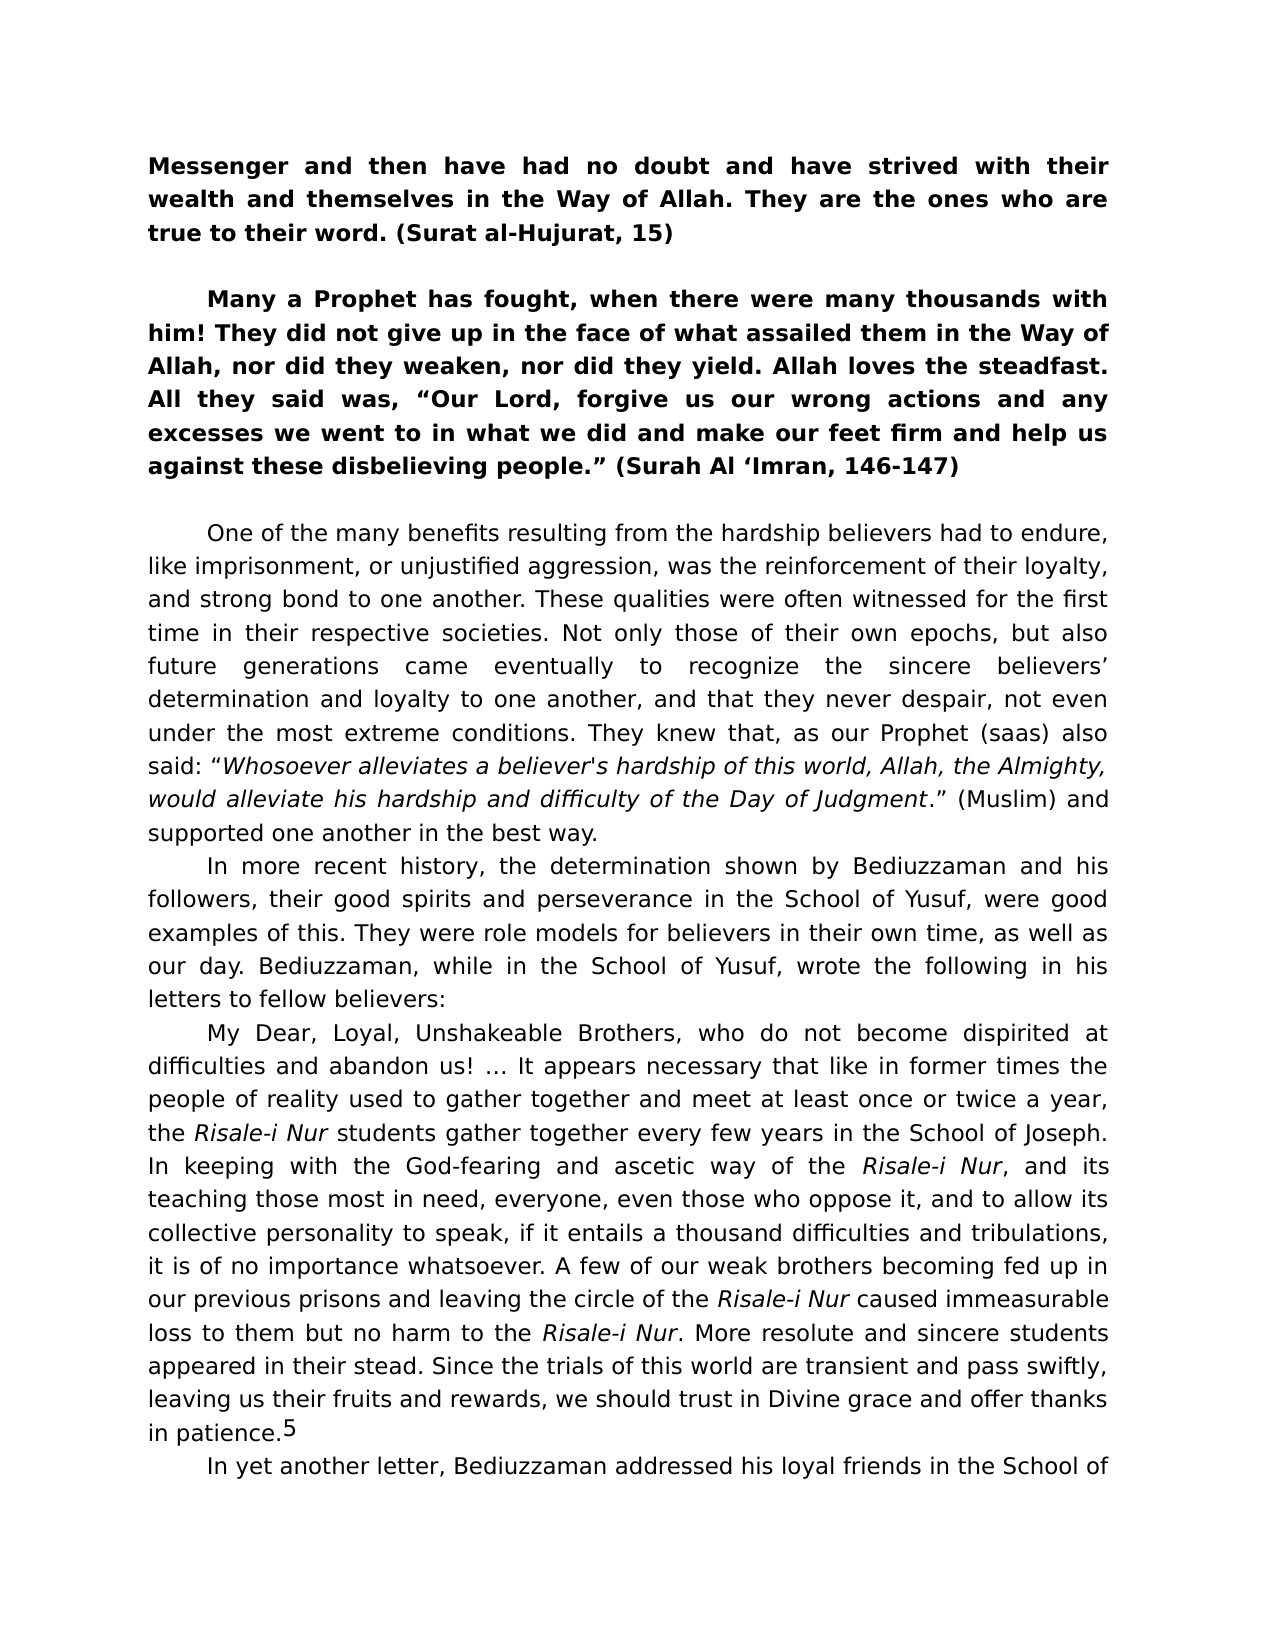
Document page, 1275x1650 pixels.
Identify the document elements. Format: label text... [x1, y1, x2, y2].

text My Dear, Loyal, Unshakeable Brothers, who do not become dispirited at difficulties and abandon us! … It appears necessary that like in former times the people of reality used to gather together and meet at least once or twice a year, the Risale-i Nur students gather together every few years in the School of Joseph. In keeping with the God-fearing and ascetic way of the Risale-i Nur, and its teaching those most in need, everyone, even those who oppose it, and to allow its collective personality to speak, if it entails a thousand difficulties and tribulations, it is of no importance whatsoever. A few of our weak brothers becoming fed up in our previous prisons and leaving the circle of the Risale-i Nur caused immeasurable loss to them but no harm to the Risale-i Nur. More resolute and sincere students appeared in their stead. Since the trials of this world are transient and pass swiftly, leaving us their fruits and rewards, we should trust in Divine grace and offer thanks in patience.5 [148, 1014, 1110, 1448]
text Messenger and then have had no doubt and have strived with their wealth and themselves in the Way of Allah. They are the ones who are true to their word. (Surat al-Hujurat, 15) [148, 148, 1110, 248]
text In more recent history, the determination shown by Bediuzzaman and his followers, their good spirits and perseverance in the School of Yusuf, were good examples of this. They were role models for believers in their own time, as well as our day. Bediuzzaman, while in the School of Yusuf, wrote the following in his letters to fellow believers: [148, 848, 1110, 1014]
text In yet another letter, Bediuzzaman addressed his loyal friends in the School of [148, 1448, 1110, 1481]
text Many a Prophet has fought, when there were many thousands with him! They did not give up in the face of what assailed them in the Way of Allah, nor did they weaken, nor did they yield. Allah loves the steadfast. All they said was, “Our Lord, forgive us our wrong actions and any excesses we went to in what we did and make our feet firm and help us against these disbelieving people.” (Surah Al ‘Imran, 146-147) [148, 281, 1110, 481]
text One of the many benefits resulting from the hardship believers had to endure, like imprisonment, or unjustified aggression, was the reinforcement of their loyalty, and strong bond to one another. These qualities were often witnessed for the first time in their respective societies. Not only those of their own epochs, but also future generations came eventually to recognize the sincere believers’ determination and loyalty to one another, and that they never despair, not even under the most extreme conditions. They knew that, as our Prophet (saas) also said: “Whosoever alleviates a believer's hardship of this world, Allah, the Almighty, would alleviate his hardship and difficulty of the Day of Judgment.” (Muslim) and supported one another in the best way. [148, 514, 1110, 848]
